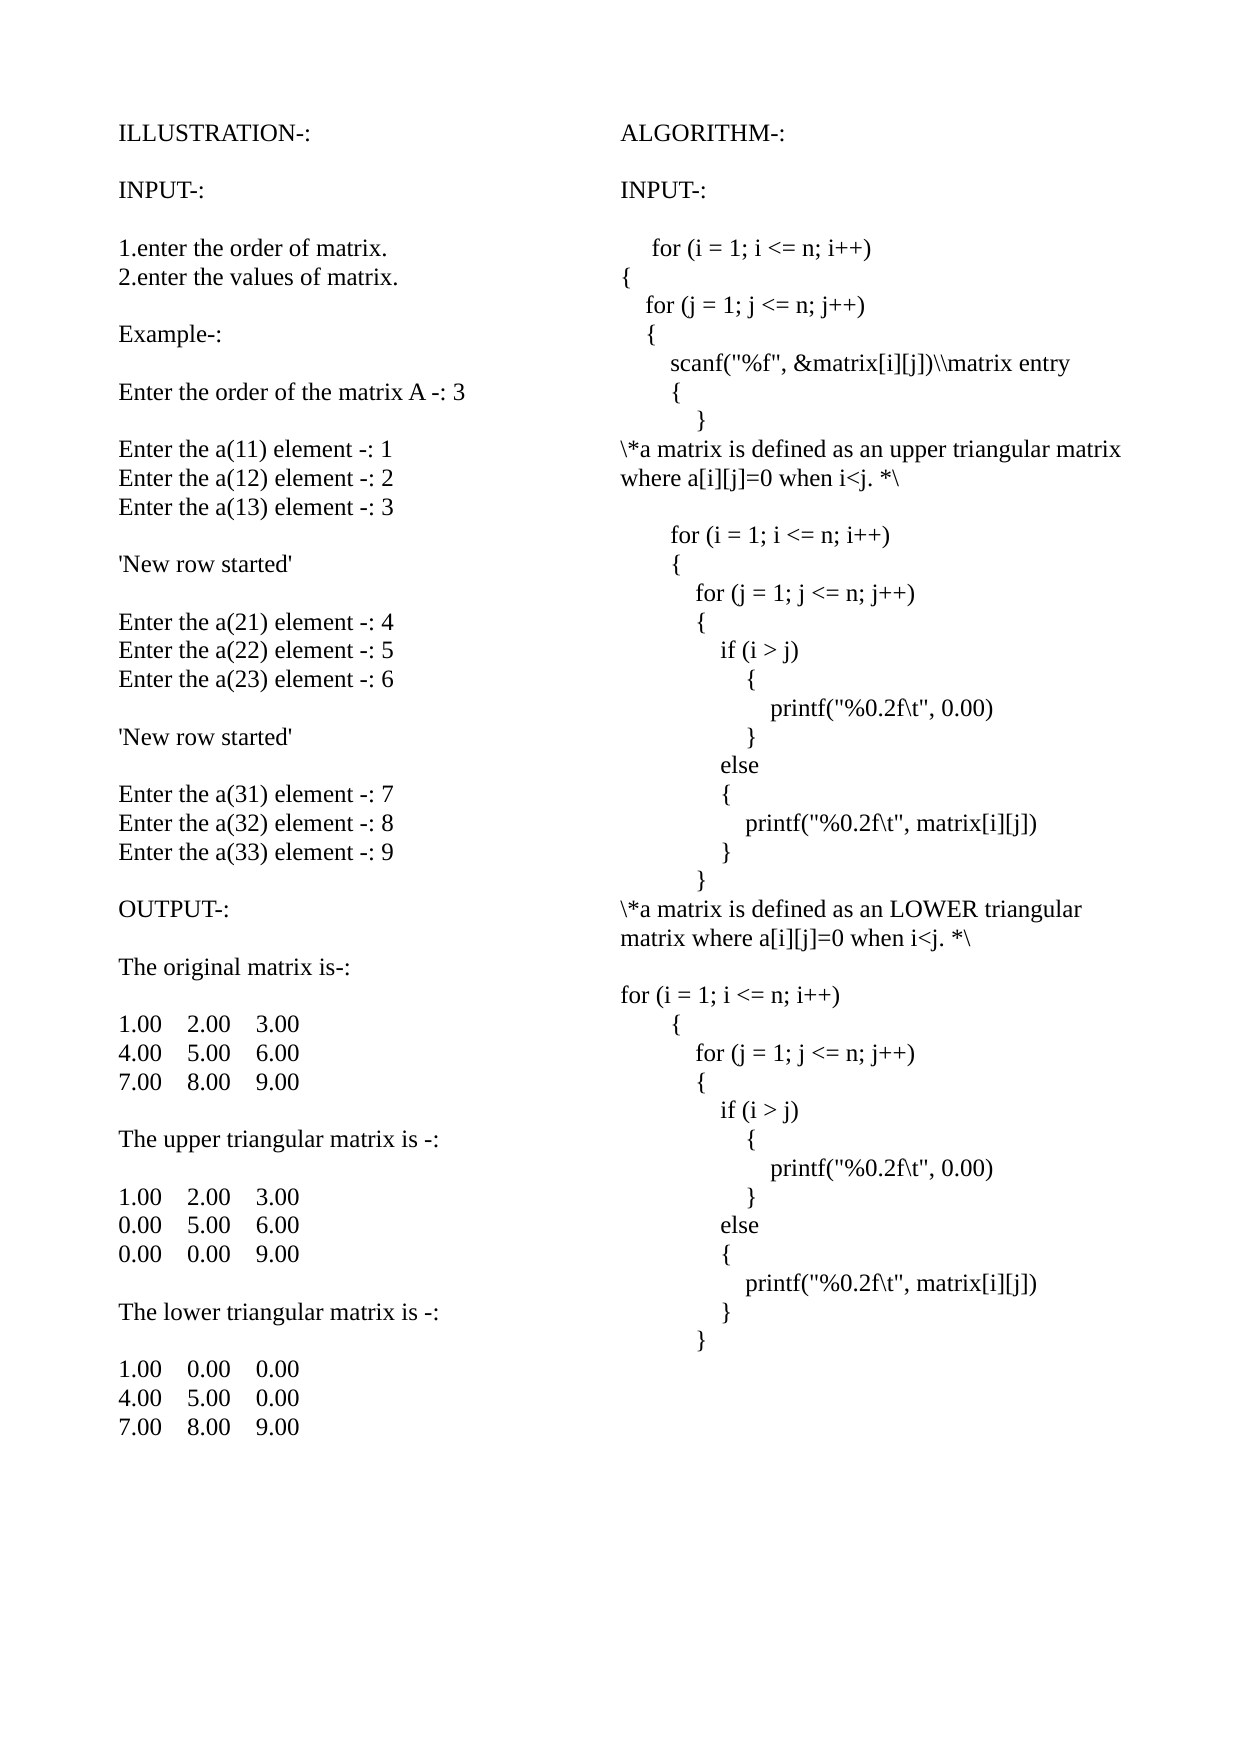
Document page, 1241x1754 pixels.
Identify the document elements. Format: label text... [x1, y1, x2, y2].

text Enter the a(32) element -: 8 [118, 808, 620, 837]
text Enter the a(12) element -: 2 [118, 463, 620, 492]
text 1.00 2.00 3.00 [118, 1182, 620, 1211]
text 4.00 5.00 0.00 [118, 1383, 620, 1412]
text ILLUSTRATION-: [118, 118, 620, 147]
text ALGORITHM-: [620, 118, 1122, 147]
text 0.00 5.00 6.00 [118, 1211, 620, 1239]
text OUTPUT-: [118, 894, 620, 923]
text \*a matrix is defined as an LOWER triangular matrix where a[i][j]=0 when i<j. *\ [620, 894, 1122, 952]
text for (i = 1; i <= n; i++) { for (j = 1; j <= n; j++) { scanf("%f", &matrix[i][j])\\matrix entry { } [620, 204, 1122, 434]
text The lower triangular matrix is -: [118, 1297, 620, 1326]
text Enter the a(13) element -: 3 [118, 492, 620, 521]
text Enter the a(22) element -: 5 [118, 636, 620, 664]
text 0.00 0.00 9.00 [118, 1239, 620, 1268]
text Enter the a(31) element -: 7 [118, 779, 620, 808]
text for (i = 1; i <= n; i++) { for (j = 1; j <= n; j++) { if (i > j) { printf("%0.2f\t", 0.00) } else { printf("%0.2f\t", matrix[i][j]) } } [620, 981, 1122, 1412]
text Enter the a(21) element -: 4 [118, 607, 620, 636]
text Enter the order of the matrix A -: 3 [118, 377, 620, 406]
text 2.enter the values of matrix. [118, 262, 620, 291]
text 1.enter the order of matrix. [118, 233, 620, 262]
text 'New row started' [118, 549, 620, 578]
text Enter the a(33) element -: 9 [118, 837, 620, 866]
text Enter the a(23) element -: 6 [118, 664, 620, 693]
text Enter the a(11) element -: 1 [118, 434, 620, 463]
text The upper triangular matrix is -: [118, 1124, 620, 1153]
text 7.00 8.00 9.00 [118, 1067, 620, 1096]
text 1.00 0.00 0.00 [118, 1354, 620, 1383]
text 4.00 5.00 6.00 [118, 1038, 620, 1067]
text The original matrix is-: [118, 952, 620, 981]
text INPUT-: [118, 176, 620, 204]
text 'New row started' [118, 722, 620, 751]
text 1.00 2.00 3.00 [118, 1009, 620, 1038]
text \*a matrix is defined as an upper triangular matrix where a[i][j]=0 when i<j. *\ for (i = 1; i <= n; i++) { for (j = 1; j <= n; j++) { if (i > j) { printf("%0.2f\t", 0.00) } else { printf("%0.2f\t", matrix[i][j]) } } [620, 434, 1122, 894]
text 7.00 8.00 9.00 [118, 1412, 620, 1441]
text INPUT-: [620, 176, 1122, 204]
text Example-: [118, 319, 620, 348]
